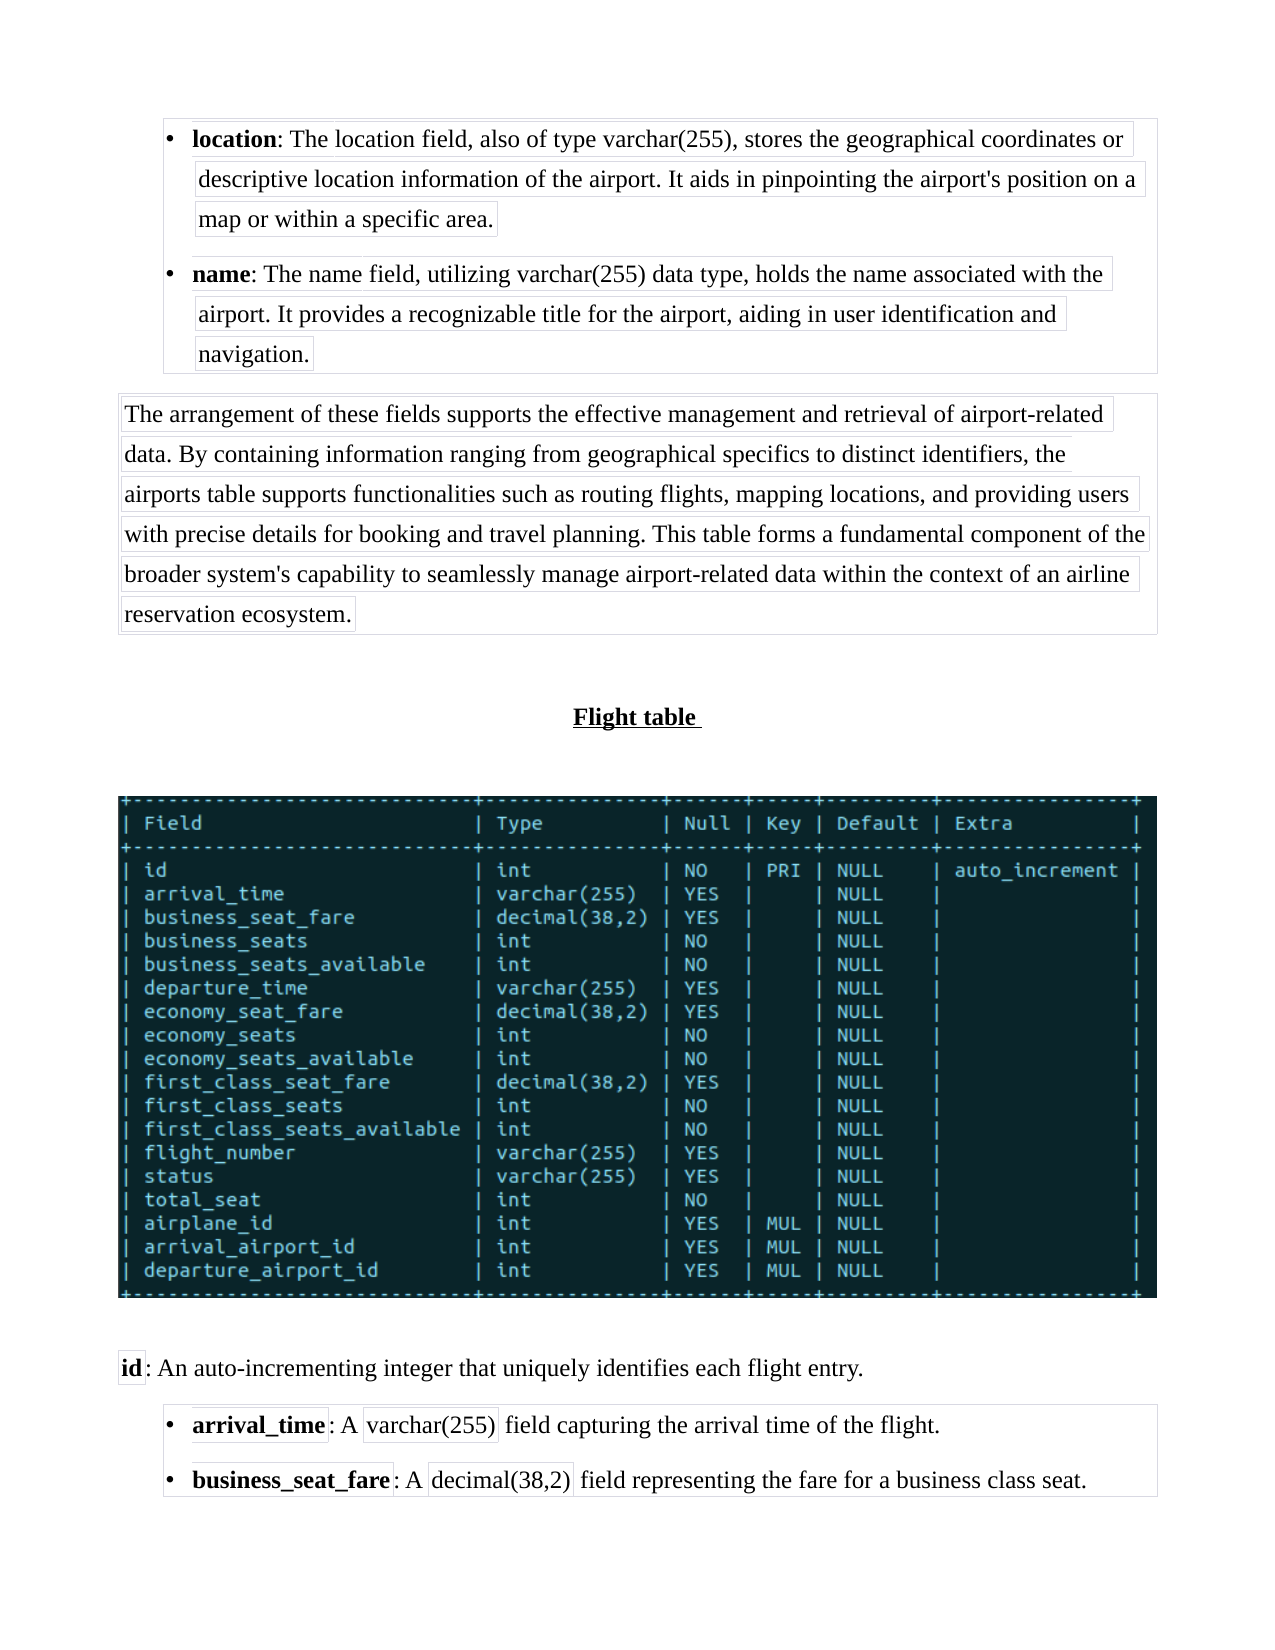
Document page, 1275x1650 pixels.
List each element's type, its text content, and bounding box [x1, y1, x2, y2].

text The arrangement of these fields supports the effective management and retrieval of airport-related data. By containing information ranging from geographical specifics to distinct identifiers, the airports table supports functionalities such as routing flights, mapping locations, and providing users with precise details for booking and travel planning. This table forms a fundamental component of the broader system's capability to seamlessly manage airport-related data within the context of an airline reservation ecosystem. [119, 394, 1157, 634]
list name: The name field, utilizing varchar(255) data type, holds the name associated with the airport. It provides a recognizable title for the airport, aiding in user identification and navigation. [164, 253, 1157, 373]
list arrival_time: A varchar(255) field capturing the arrival time of the flight. [164, 1405, 1157, 1442]
picture [118, 796, 1157, 1298]
text : An auto-incrementing integer that uniquely identifies each flight entry. [146, 1350, 1157, 1384]
text id [119, 1351, 145, 1384]
list location: The location field, also of type varchar(255), stores the geographical coordinates or descriptive location information of the airport. It aids in pinpointing the airport's position on a map or within a specific area. [164, 119, 1157, 236]
list business_seat_fare: A decimal(38,2) field representing the fare for a business class seat. [164, 1459, 1157, 1496]
text Flight table [118, 702, 1157, 730]
